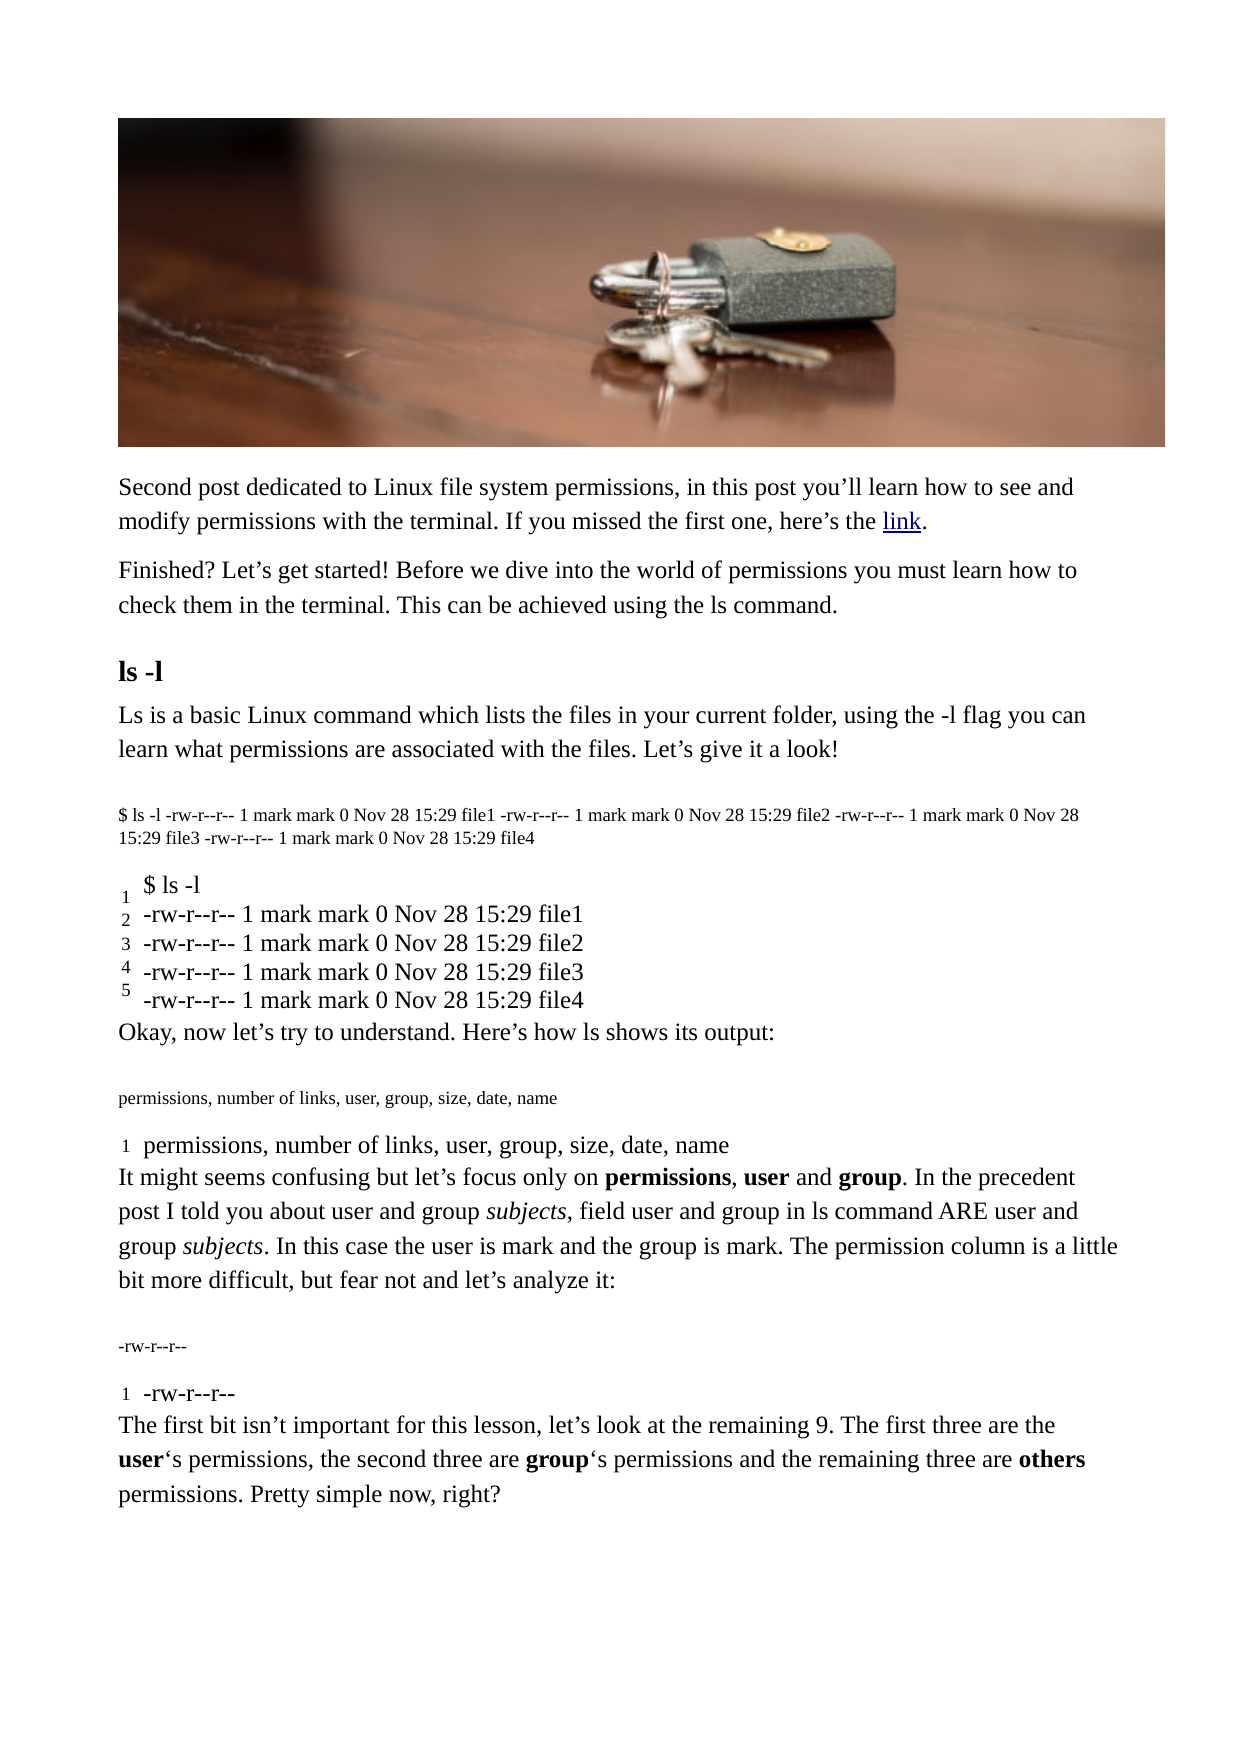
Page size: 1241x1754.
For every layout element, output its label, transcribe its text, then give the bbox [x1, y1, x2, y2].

text The first bit isn’t important for this lesson, let’s look at the remaining 9. The first three are the user‘s permissions, the second three are group‘s permissions and the remaining three are others permissions. Pretty simple now, right? [118, 1410, 1122, 1507]
table_header 1 [118, 1375, 140, 1410]
picture [118, 118, 1166, 447]
table_header -rw-r--r-- [140, 1375, 247, 1410]
text Finished? Let’s get started! Before we dive into the world of permissions you must learn how to check them in the terminal. This can be achieved using the ls command. [118, 556, 1122, 619]
table_header 1 [118, 1127, 140, 1162]
text Okay, now let’s try to understand. Here’s how ls shows its output: [118, 1017, 1122, 1046]
table_header $ ls -l -rw-r--r-- 1 mark mark 0 Nov 28 15:29 file1 -rw-r--r-- 1 mark mark 0 Nov 28 15:29 file2 -rw-r--r-- 1 mark mark 0 Nov 28 15:29 file3 -rw-r--r-- 1 mark mark 0 Nov 28 15:29 file4 [140, 868, 1121, 1017]
text Ls is a basic Linux command which lists the files in your current folder, using the -l flag you can learn what permissions are associated with the files. Let’s give it a look! [118, 700, 1122, 763]
table_header permissions, number of links, user, group, size, date, name [140, 1127, 741, 1162]
text permissions, number of links, user, group, size, date, name [118, 1085, 1122, 1108]
text $ ls -l -rw-r--r-- 1 mark mark 0 Nov 28 15:29 file1 -rw-r--r-- 1 mark mark 0 Nov 28 15:29 file2 -rw-r--r-- 1 mark mark 0 Nov 28 15:29 file3 -rw-r--r-- 1 mark mark 0 Nov 28 15:29 file4 [118, 802, 1122, 849]
text Second post dedicated to Linux file system permissions, in this post you’ll learn how to see and modify permissions with the terminal. If you missed the first one, here’s the link. [118, 472, 1122, 535]
text -rw-r--r-- [118, 1333, 1122, 1356]
text It might seems confusing but let’s focus only on permissions, user and group. In the precedent post I told you about user and group subjects, field user and group in ls command ARE user and group subjects. In this case the user is mark and the group is mark. The permission column is a little bit more difficult, but fear not and let’s analyze it: [118, 1162, 1122, 1294]
subtitle ls -l [118, 654, 1122, 687]
table_header 1 2 3 4 5 [118, 868, 140, 1017]
